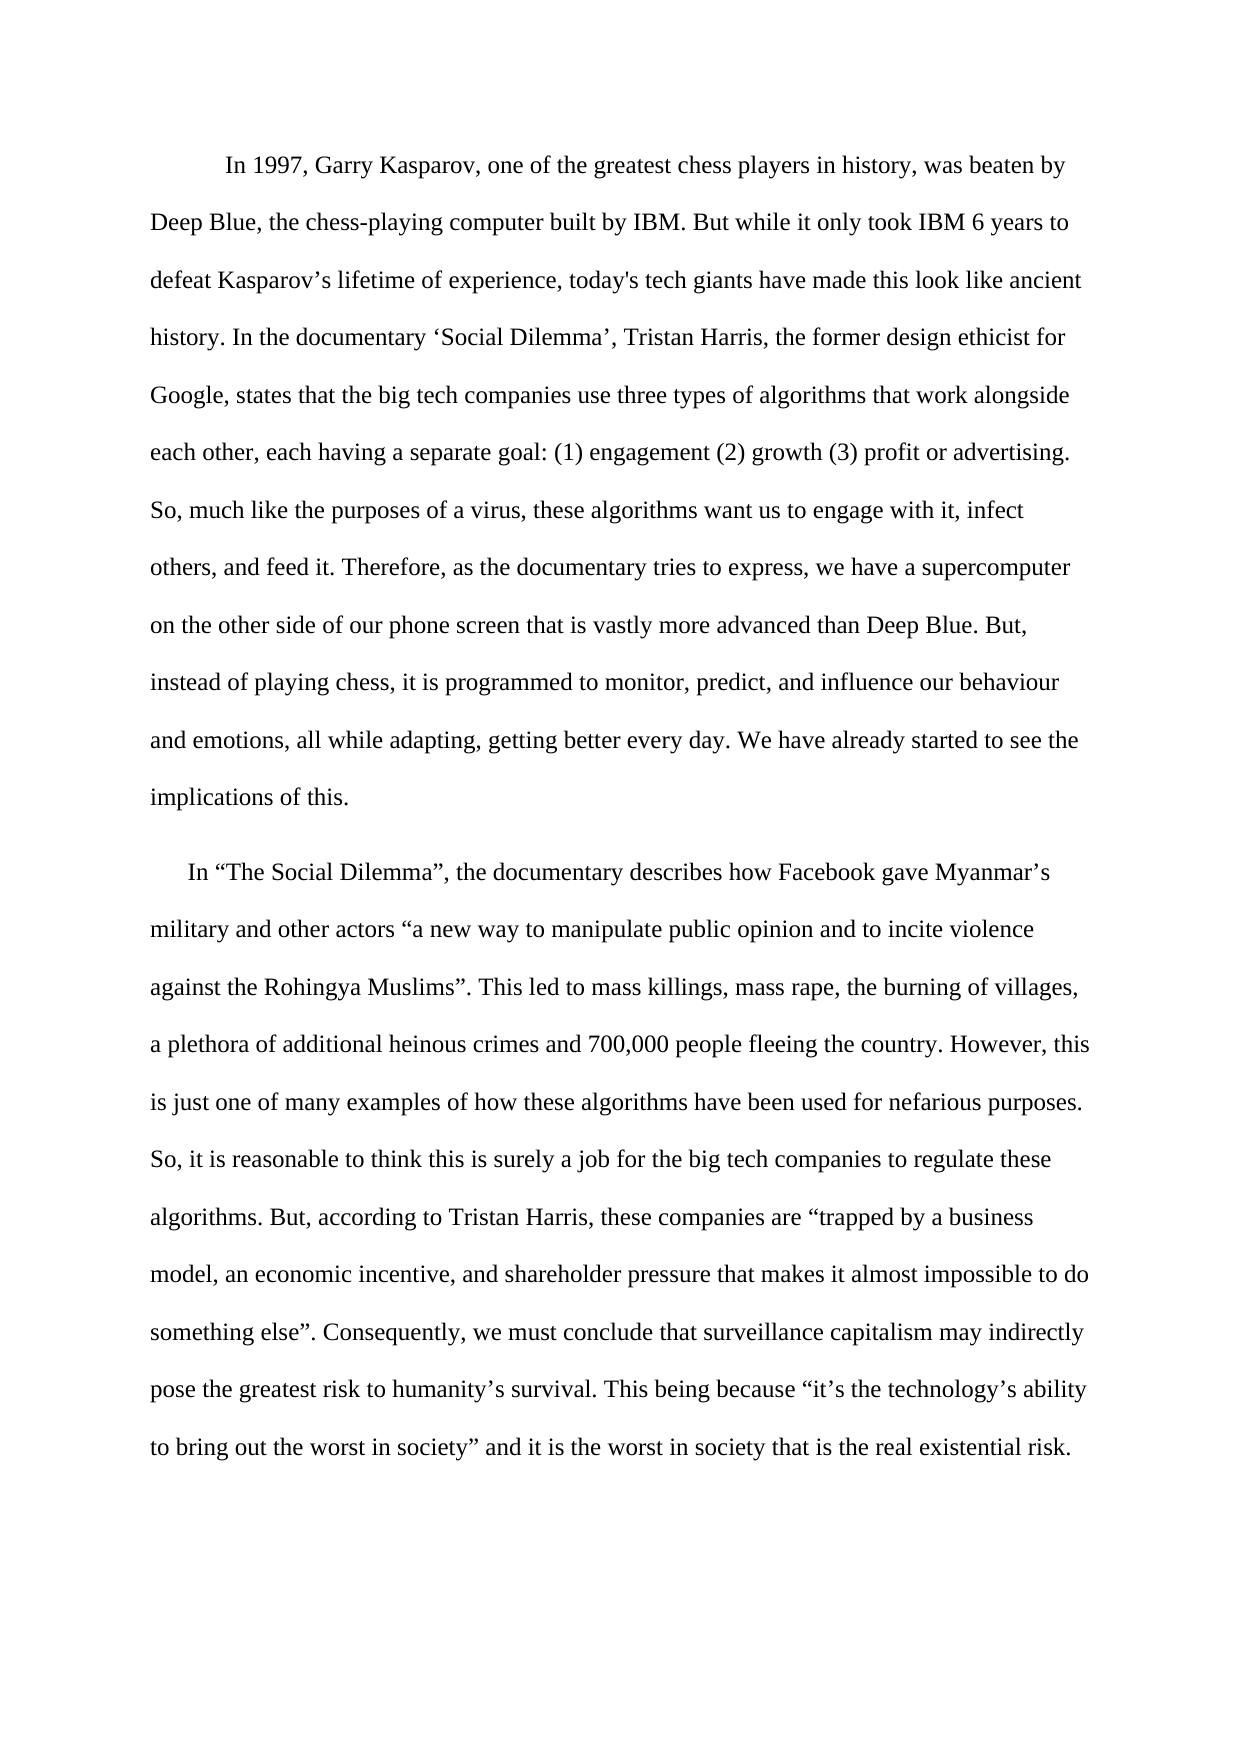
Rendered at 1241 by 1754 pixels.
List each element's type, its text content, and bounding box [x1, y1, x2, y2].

text In 1997, Garry Kasparov, one of the greatest chess players in history, was beaten by Deep Blue, the chess-playing computer built by IBM. But while it only took IBM 6 years to defeat Kasparov’s lifetime of experience, today's tech giants have made this look like ancient history. In the documentary ‘Social Dilemma’, Tristan Harris, the former design ethicist for Google, states that the big tech companies use three types of algorithms that work alongside each other, each having a separate goal: (1) engagement (2) growth (3) profit or advertising. So, much like the purposes of a virus, these algorithms want us to engage with it, infect others, and feed it. Therefore, as the documentary tries to express, we have a supercomputer on the other side of our phone screen that is vastly more advanced than Deep Blue. But, instead of playing chess, it is programmed to monitor, predict, and influence our behaviour and emotions, all while adapting, getting better every day. We have already started to see the implications of this. [150, 150, 1090, 811]
text In “The Social Dilemma”, the documentary describes how Facebook gave Myanmar’s military and other actors “a new way to manipulate public opinion and to incite violence against the Rohingya Muslims”. This led to mass killings, mass rape, the burning of villages, a plethora of additional heinous crimes and 700,000 people fleeing the country. However, this is just one of many examples of how these algorithms have been used for nefarious purposes. So, it is reasonable to think this is surely a job for the big tech companies to regulate these algorithms. But, according to Tristan Harris, these companies are “trapped by a business model, an economic incentive, and shareholder pressure that makes it almost impossible to do something else”. Consequently, we must conclude that surveillance capitalism may indirectly pose the greatest risk to humanity’s survival. This being because “it’s the technology’s ability to bring out the worst in society” and it is the worst in society that is the real existential risk. [150, 857, 1090, 1460]
